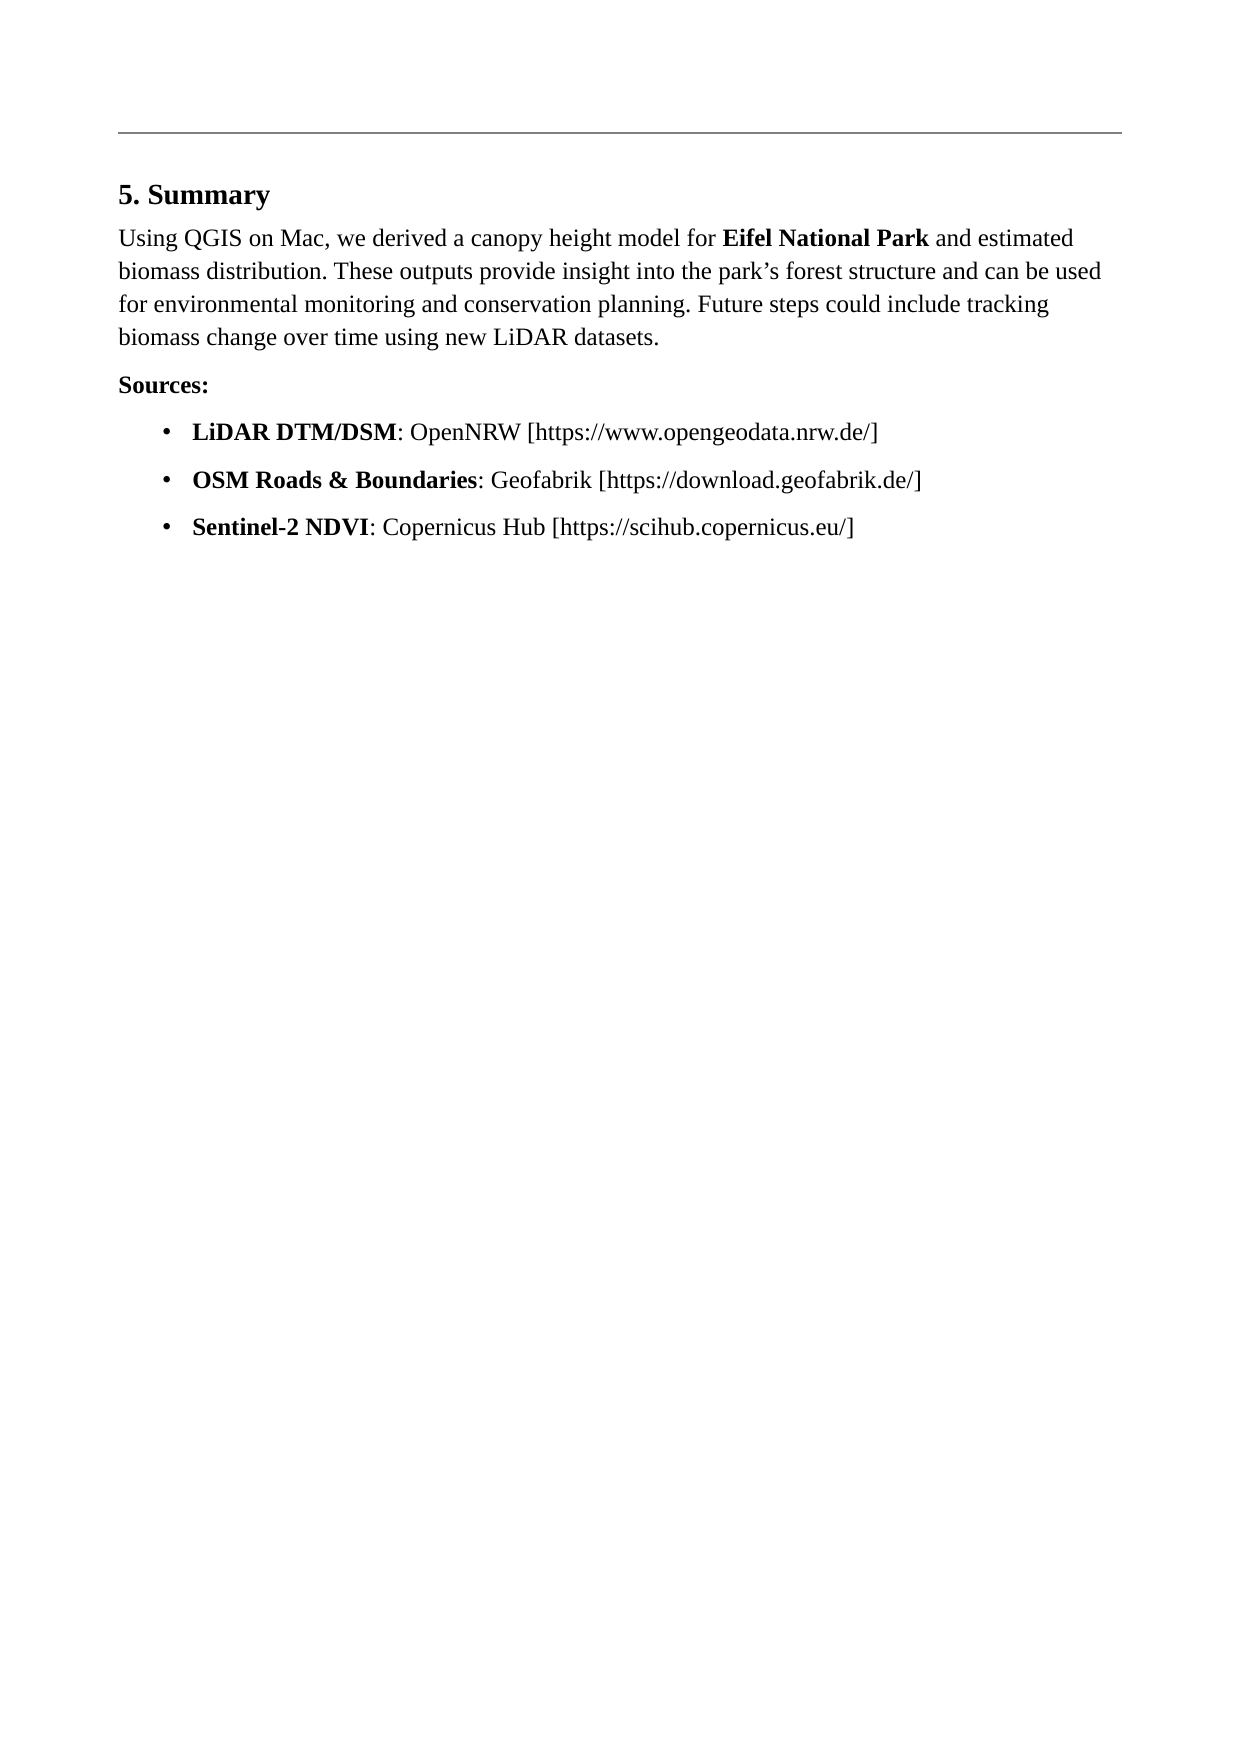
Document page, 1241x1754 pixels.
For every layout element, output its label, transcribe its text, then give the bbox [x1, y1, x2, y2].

list Sentinel-2 NDVI: Copernicus Hub [https://scihub.copernicus.eu/] [162, 512, 1122, 541]
subtitle 5. Summary [118, 177, 1122, 211]
list OSM Roads & Boundaries: Geofabrik [https://download.geofabrik.de/] [162, 465, 1122, 494]
list LiDAR DTM/DSM: OpenNRW [https://www.opengeodata.nrw.de/] [162, 417, 1122, 446]
text Sources: [118, 370, 1122, 398]
text Using QGIS on Mac, we derived a canopy height model for Eifel National Park and estimated biomass distribution. These outputs provide insight into the park’s forest structure and can be used for environmental monitoring and conservation planning. Future steps could include tracking biomass change over time using new LiDAR datasets. [118, 223, 1122, 351]
